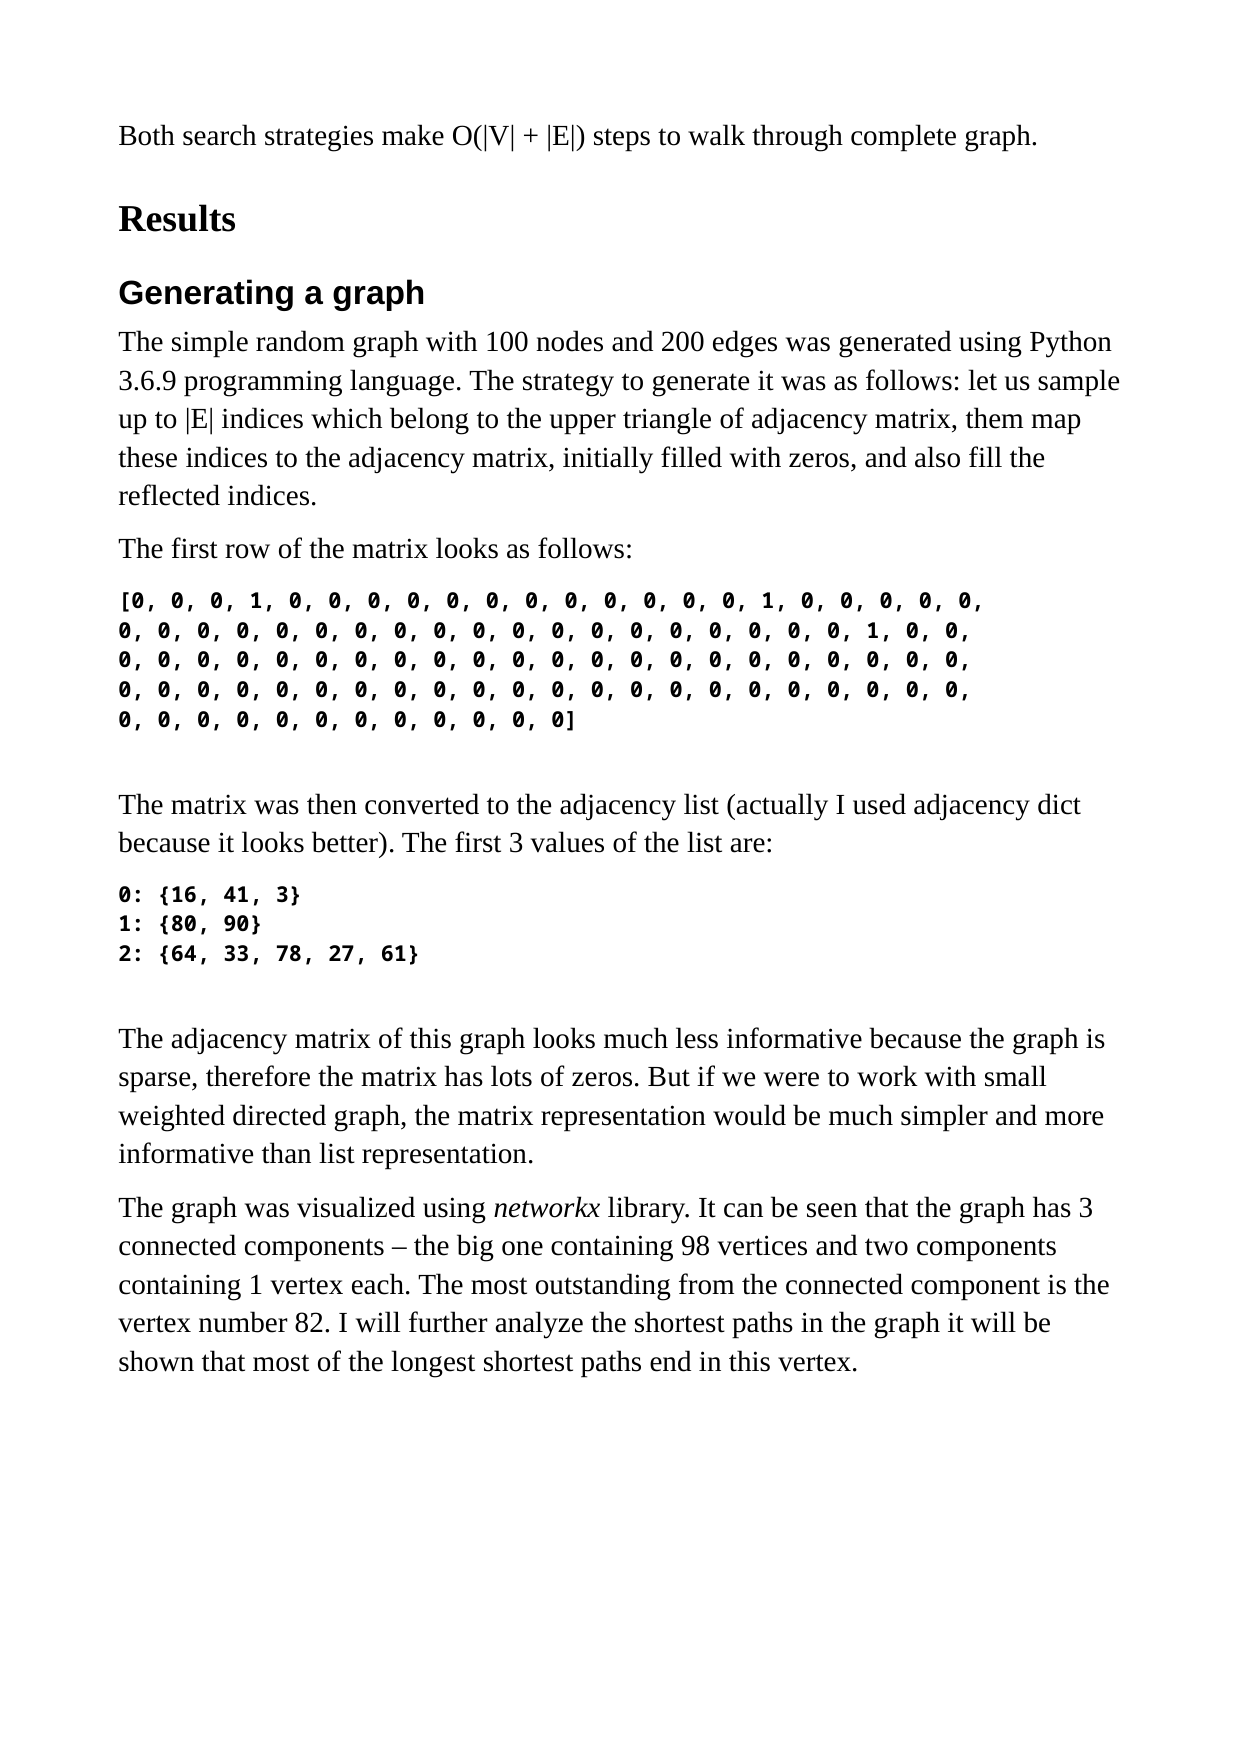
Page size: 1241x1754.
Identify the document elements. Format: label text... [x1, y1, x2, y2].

subtitle Results [118, 196, 1122, 240]
text 1: {80, 90} [118, 908, 1122, 938]
text 0, 0, 0, 0, 0, 0, 0, 0, 0, 0, 0, 0, 0, 0, 0, 0, 0, 0, 0, 0, 0, 0, [118, 674, 1122, 704]
text [0, 0, 0, 1, 0, 0, 0, 0, 0, 0, 0, 0, 0, 0, 0, 0, 1, 0, 0, 0, 0, 0, [118, 585, 1122, 614]
text 2: {64, 33, 78, 27, 61} [118, 938, 1122, 968]
text The simple random graph with 100 nodes and 200 edges was generated using Python 3.6.9 programming language. The strategy to generate it was as follows: let us sample up to |E| indices which belong to the upper triangle of adjacency matrix, them map these indices to the adjacency matrix, initially filled with zeros, and also fill the reflected indices. [118, 324, 1122, 512]
text 0, 0, 0, 0, 0, 0, 0, 0, 0, 0, 0, 0, 0, 0, 0, 0, 0, 0, 0, 0, 0, 0, [118, 644, 1122, 674]
text The adjacency matrix of this graph looks much less informative because the graph is sparse, therefore the matrix has lots of zeros. But if we were to work with small weighted directed graph, the matrix representation would be much simpler and more informative than list representation. [118, 1021, 1122, 1170]
text 0: {16, 41, 3} [118, 878, 1122, 908]
text The first row of the matrix looks as follows: [118, 532, 1122, 565]
subtitle Generating a graph [118, 273, 1122, 312]
text The graph was visualized using networkx library. It can be seen that the graph has 3 connected components – the big one containing 98 vertices and two components containing 1 vertex each. The most outstanding from the connected component is the vertex number 82. I will further analyze the shortest paths in the graph it will be shown that most of the longest shortest paths end in this vertex. [118, 1190, 1122, 1377]
text The matrix was then converted to the adjacency list (actually I used adjacency dict because it looks better). The first 3 values of the list are: [118, 787, 1122, 859]
text 0, 0, 0, 0, 0, 0, 0, 0, 0, 0, 0, 0] [118, 704, 1122, 734]
text Both search strategies make O(|V| + |E|) steps to walk through complete graph. [118, 118, 1122, 152]
text 0, 0, 0, 0, 0, 0, 0, 0, 0, 0, 0, 0, 0, 0, 0, 0, 0, 0, 0, 1, 0, 0, [118, 614, 1122, 644]
